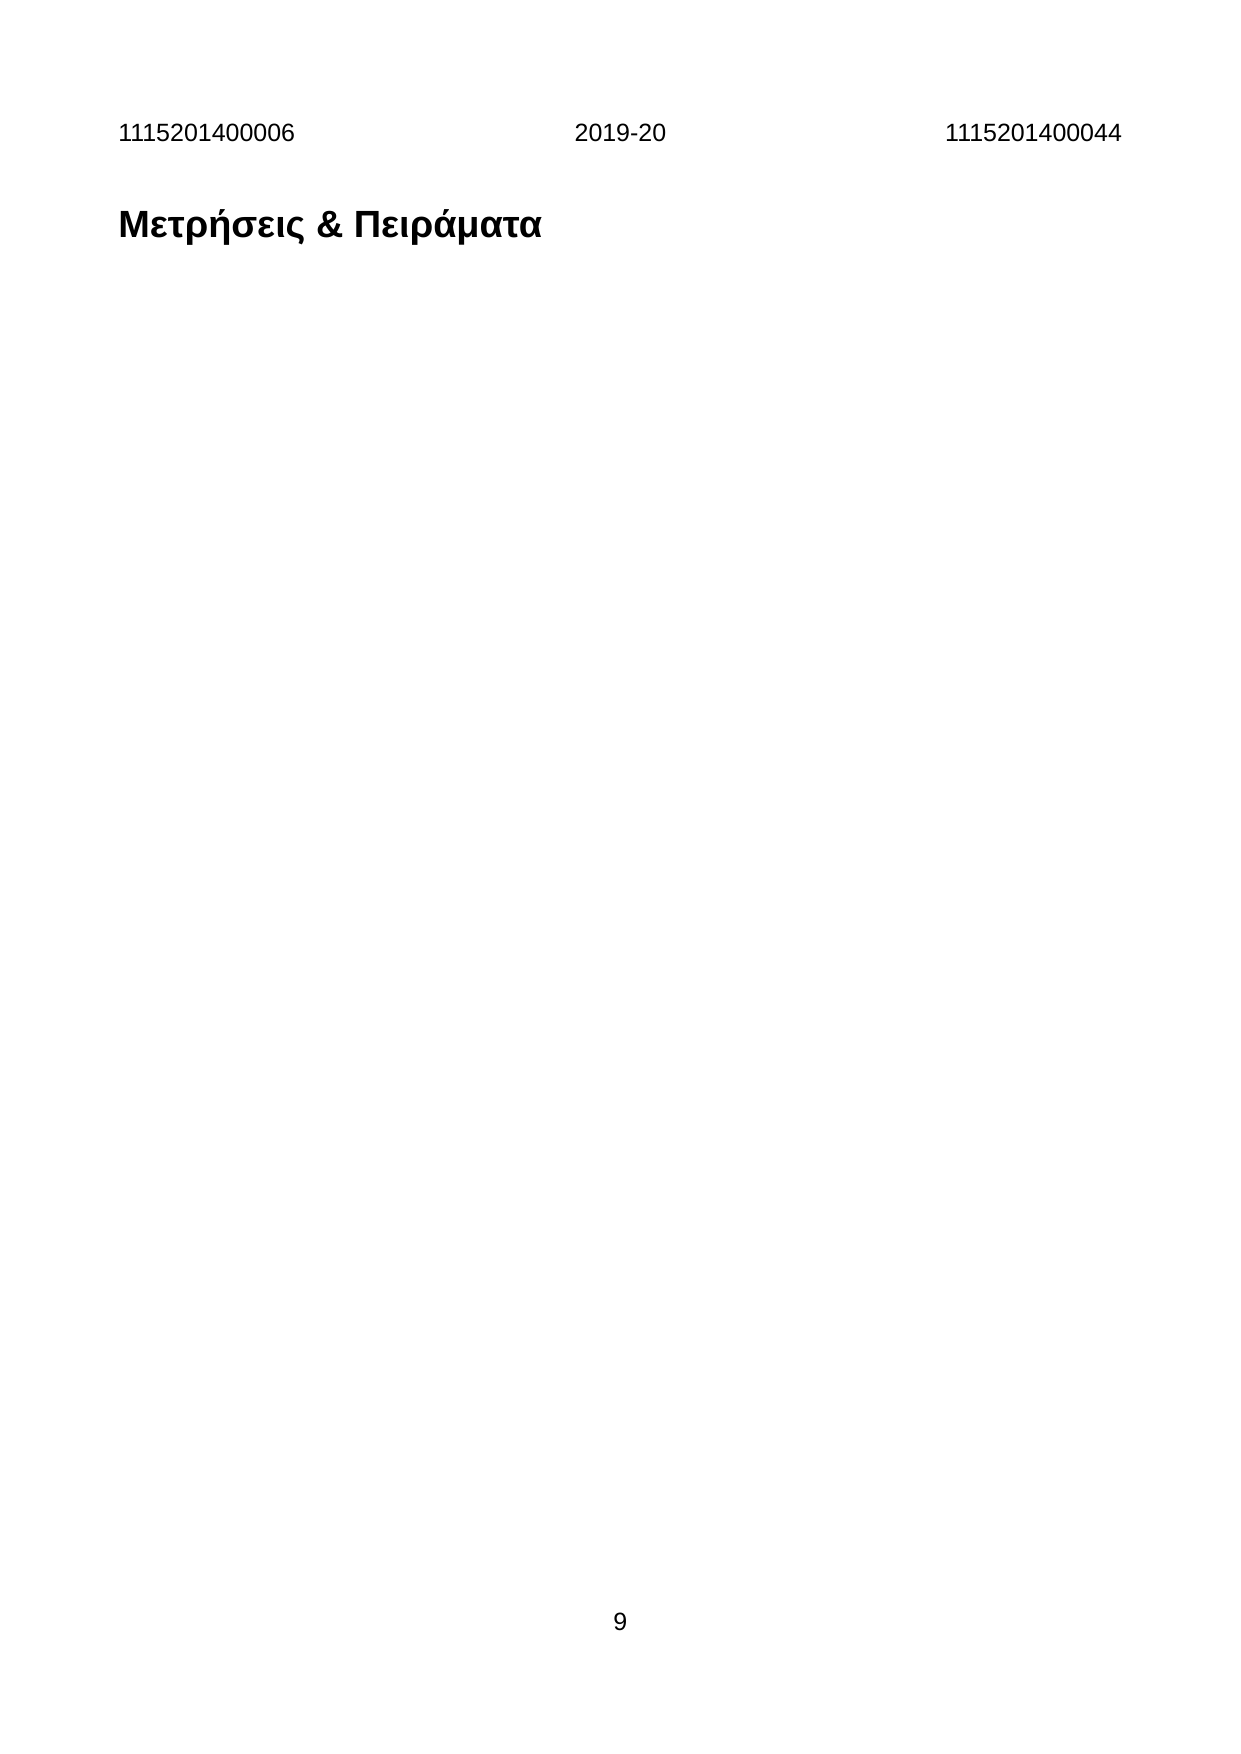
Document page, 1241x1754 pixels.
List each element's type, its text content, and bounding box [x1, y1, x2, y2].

subtitle Μετρήσεις & Πειράματα [118, 201, 1122, 245]
